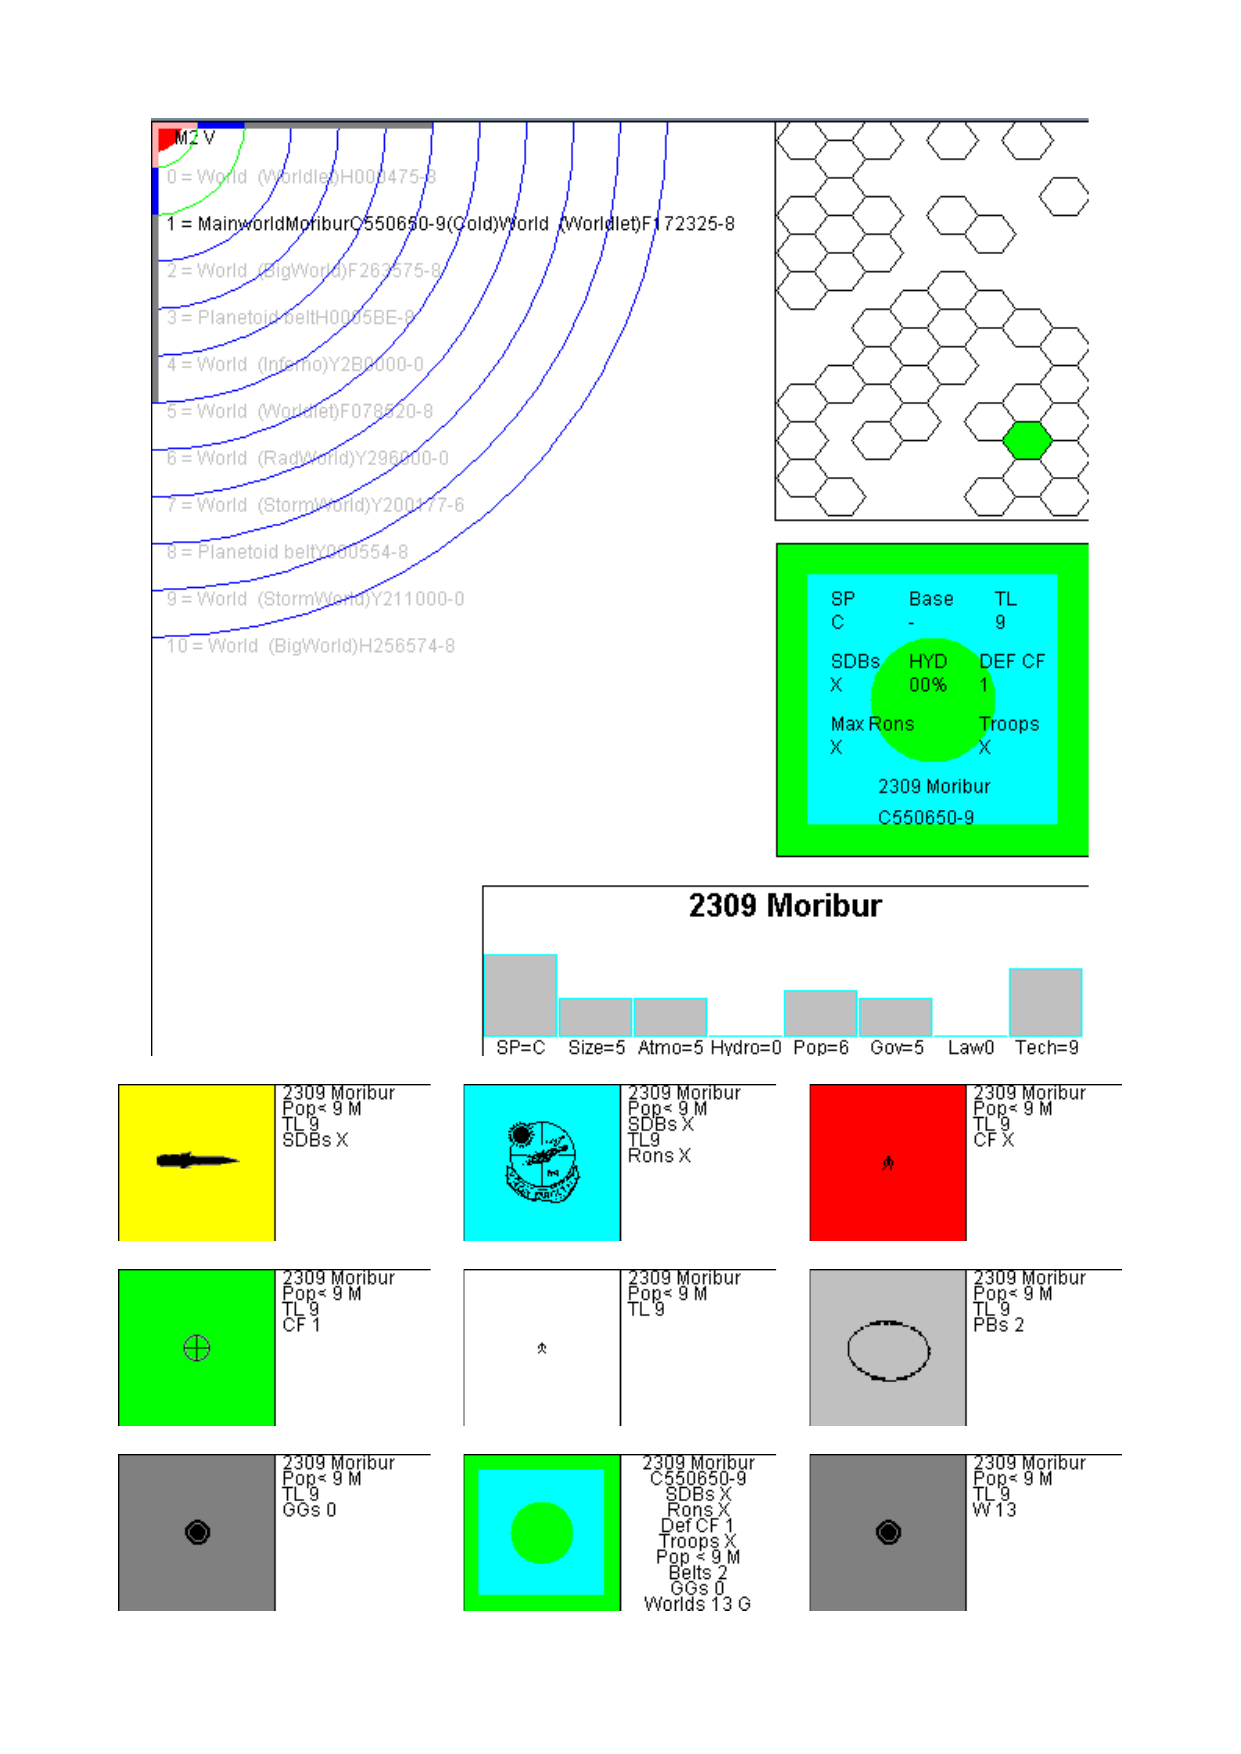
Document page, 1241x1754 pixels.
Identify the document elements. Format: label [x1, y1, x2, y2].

picture [463, 1269, 777, 1426]
picture [809, 1454, 1122, 1611]
picture [151, 118, 1089, 1056]
picture [809, 1269, 1122, 1426]
picture [463, 1454, 777, 1611]
picture [463, 1084, 777, 1241]
picture [118, 1269, 431, 1426]
picture [809, 1084, 1122, 1241]
picture [118, 1084, 431, 1241]
picture [118, 1454, 431, 1611]
